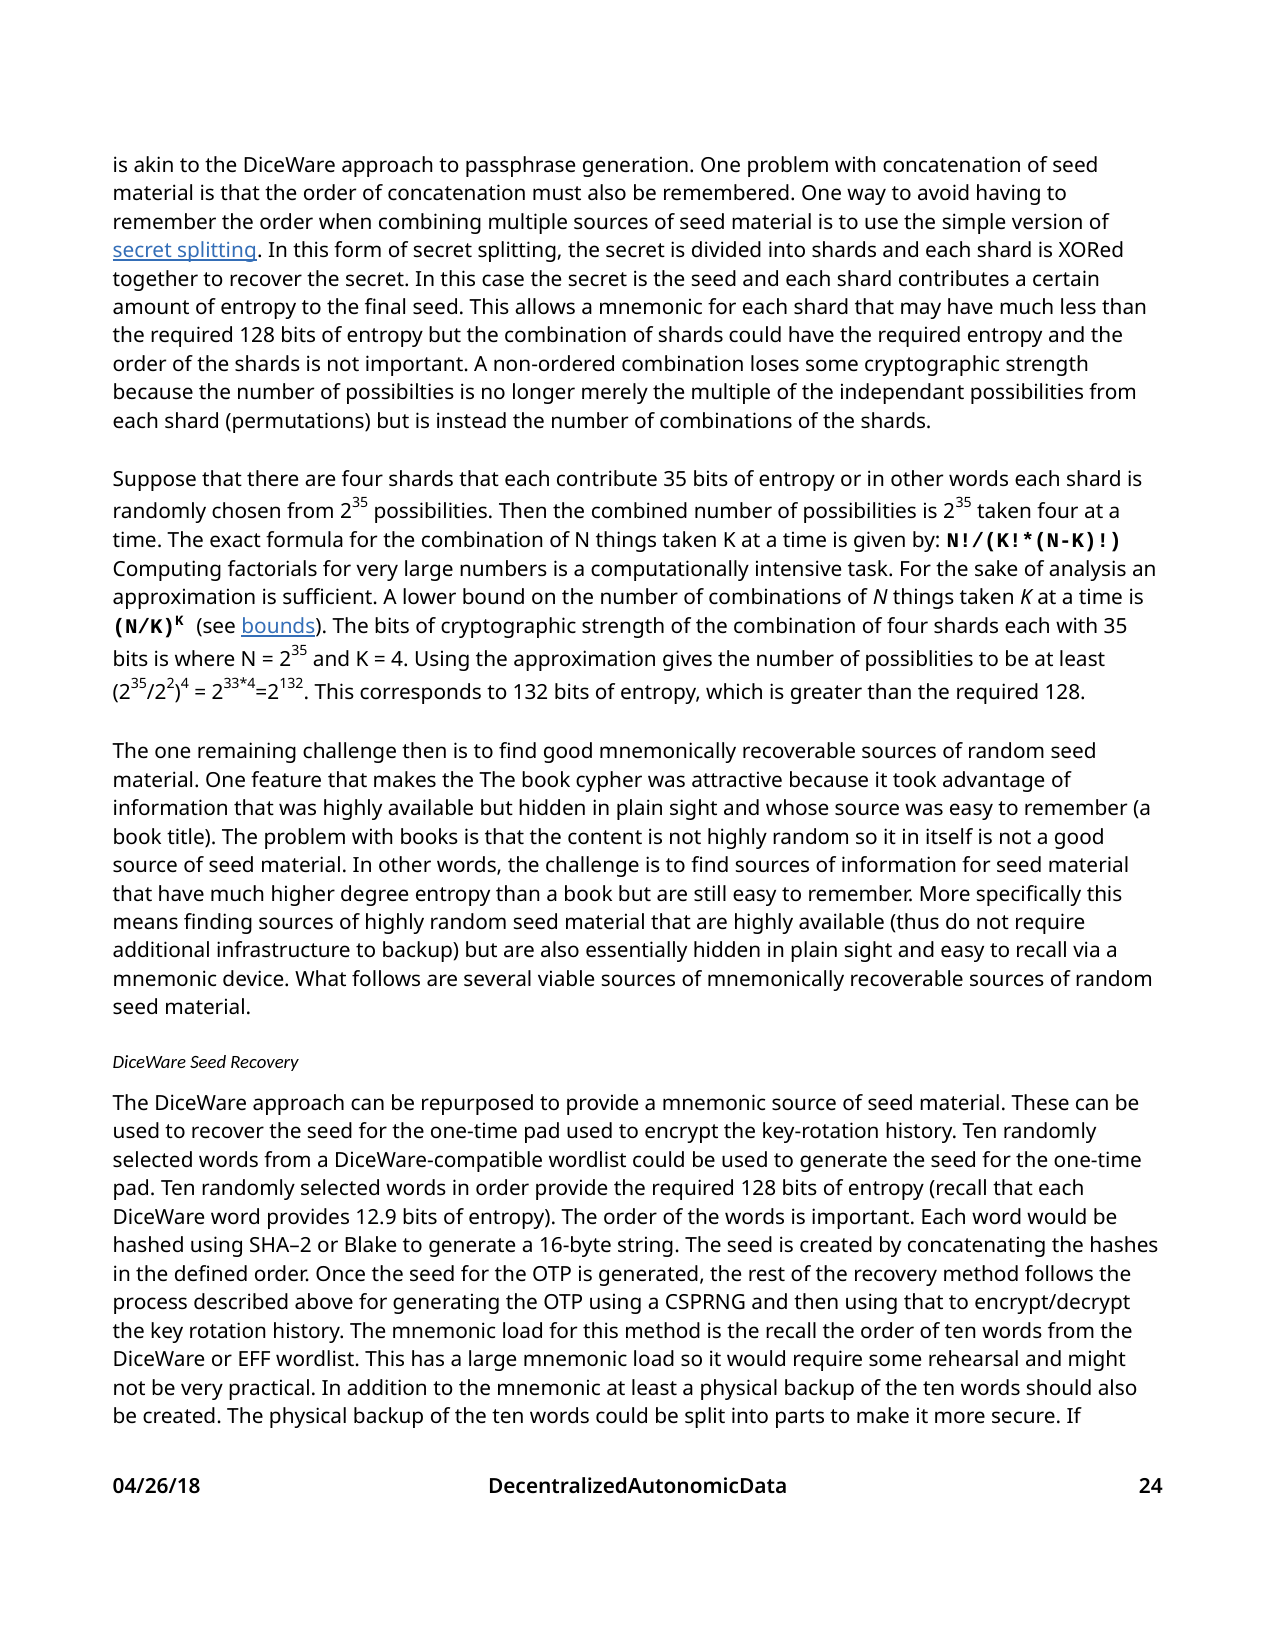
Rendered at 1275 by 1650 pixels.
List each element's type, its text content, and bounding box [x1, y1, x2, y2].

text The DiceWare approach can be repurposed to provide a mnemonic source of seed material. These can be used to recover the seed for the one-time pad used to encrypt the key-rotation history. Ten randomly selected words from a DiceWare-compatible wordlist could be used to generate the seed for the one-time pad. Ten randomly selected words in order provide the required 128 bits of entropy (recall that each DiceWare word provides 12.9 bits of entropy). The order of the words is important. Each word would be hashed using SHA–2 or Blake to generate a 16-byte string. The seed is created by concatenating the hashes in the defined order. Once the seed for the OTP is generated, the rest of the recovery method follows the process described above for generating the OTP using a CSPRNG and then using that to encrypt/decrypt the key rotation history. The mnemonic load for this method is the recall the order of ten words from the DiceWare or EFF wordlist. This has a large mnemonic load so it would require some rehearsal and might not be very practical. In addition to the mnemonic at least a physical backup of the ten words should also be created. The physical backup of the ten words could be split into parts to make it more secure. If [112, 1088, 1162, 1429]
subtitle DiceWare Seed Recovery [112, 1050, 1162, 1073]
text is akin to the DiceWare approach to passphrase generation. One problem with concatenation of seed material is that the order of concatenation must also be remembered. One way to avoid having to remember the order when combining multiple sources of seed material is to use the simple version of secret splitting. In this form of secret splitting, the secret is divided into shards and each shard is XORed together to recover the secret. In this case the secret is the seed and each shard contributes a certain amount of entropy to the final seed. This allows a mnemonic for each shard that may have much less than the required 128 bits of entropy but the combination of shards could have the required entropy and the order of the shards is not important. A non-ordered combination loses some cryptographic strength because the number of possibilties is no longer merely the multiple of the independant possibilities from each shard (permutations) but is instead the number of combinations of the shards. [112, 150, 1162, 434]
text Suppose that there are four shards that each contribute 35 bits of entropy or in other words each shard is randomly chosen from 235 possibilities. Then the combined number of possibilities is 235 taken four at a time. The exact formula for the combination of N things taken K at a time is given by: N!/(K!*(N-K)!) Computing factorials for very large numbers is a computationally intensive task. For the sake of analysis an approximation is sufficient. A lower bound on the number of combinations of N things taken K at a time is (N/K)K (see bounds). The bits of cryptographic strength of the combination of four shards each with 35 bits is where N = 235 and K = 4. Using the approximation gives the number of possiblities to be at least (235/22)4 = 233*4=2132. This corresponds to 132 bits of entropy, which is greater than the required 128. [112, 464, 1162, 707]
text The one remaining challenge then is to find good mnemonically recoverable sources of random seed material. One feature that makes the The book cypher was attractive because it took advantage of information that was highly available but hidden in plain sight and whose source was easy to remember (a book title). The problem with books is that the content is not highly random so it in itself is not a good source of seed material. In other words, the challenge is to find sources of information for seed material that have much higher degree entropy than a book but are still easy to remember. More specifically this means finding sources of highly random seed material that are highly available (thus do not require additional infrastructure to backup) but are also essentially hidden in plain sight and easy to recall via a mnemonic device. What follows are several viable sources of mnemonically recoverable sources of random seed material. [112, 736, 1162, 1021]
